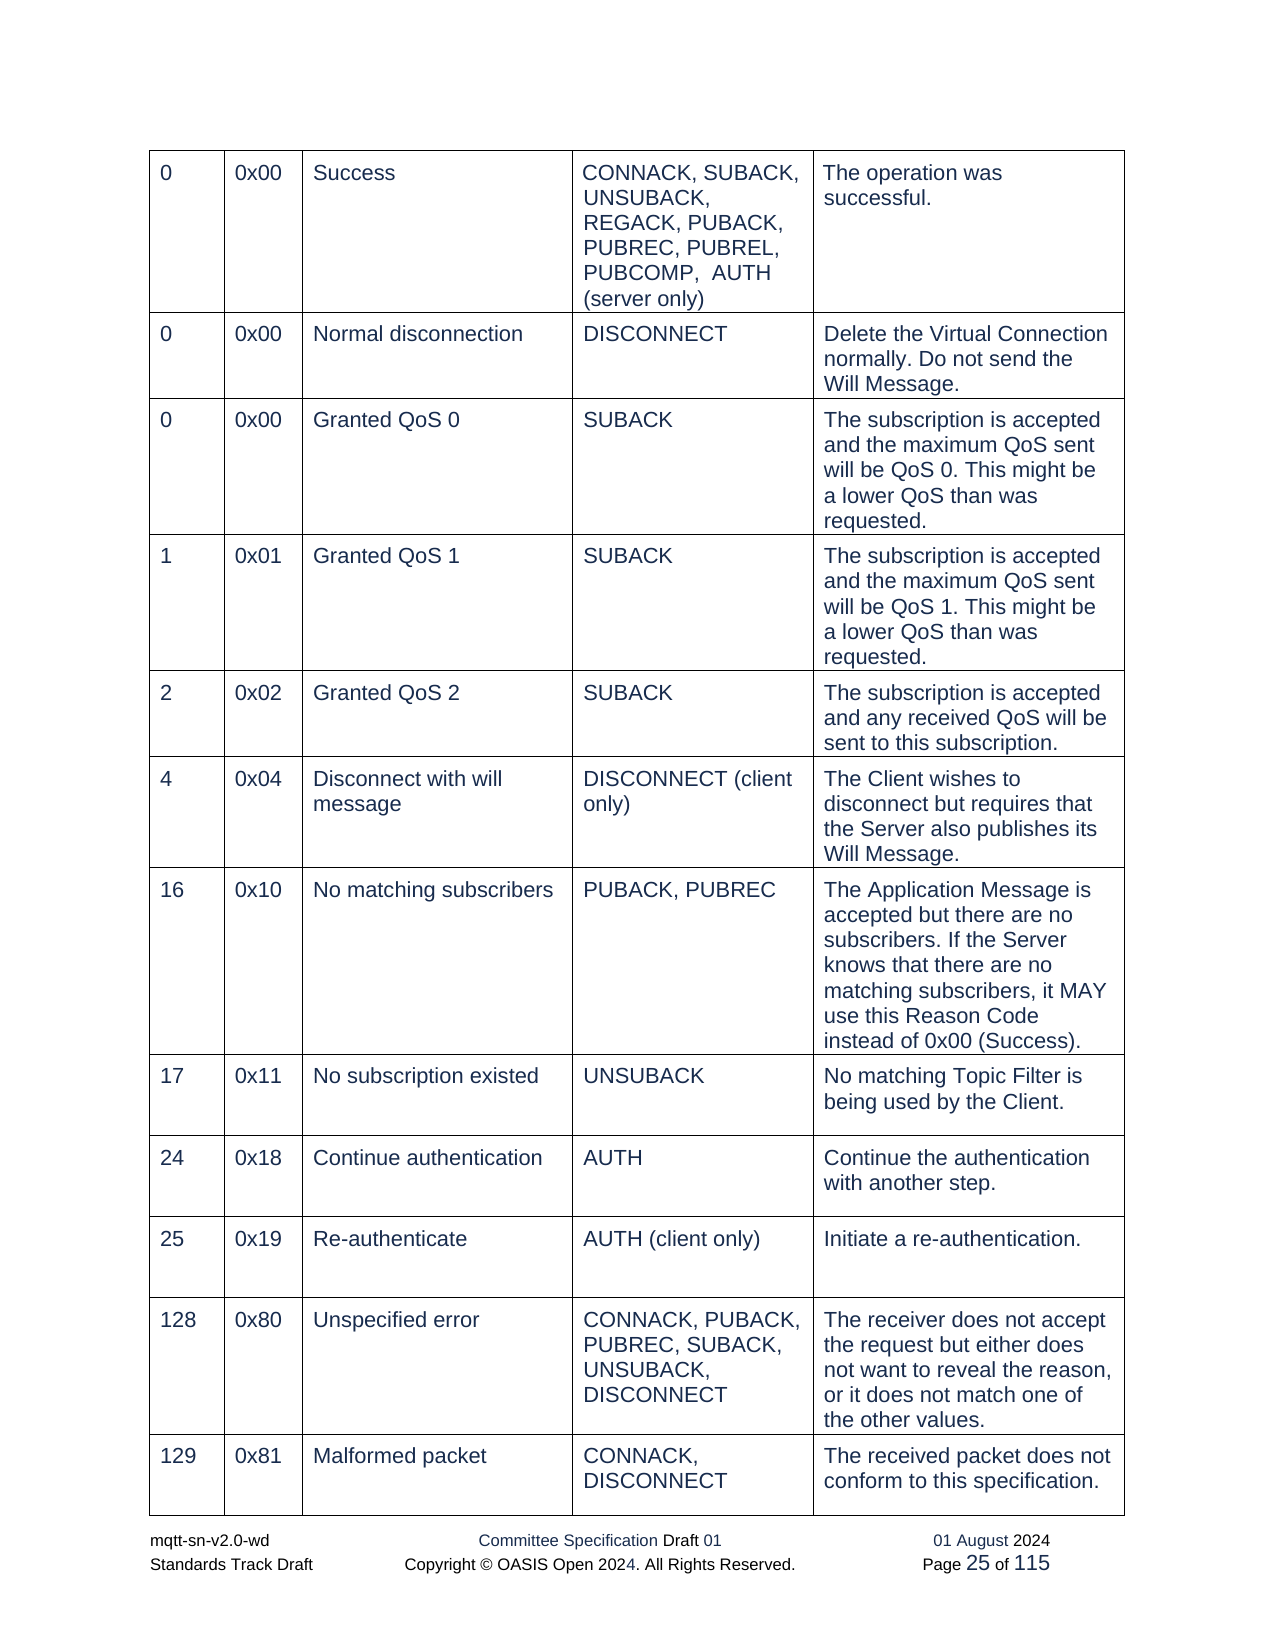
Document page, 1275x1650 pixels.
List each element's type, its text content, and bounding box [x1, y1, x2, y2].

table_cell The operation was successful. [814, 151, 1124, 312]
table_cell Granted QoS 1 [303, 535, 572, 670]
table_cell CONNACK, PUBACK, PUBREC, SUBACK, UNSUBACK, DISCONNECT [573, 1298, 813, 1433]
table_cell 0x10 [225, 868, 302, 1054]
table_cell Normal disconnection [303, 313, 572, 397]
table_cell 0 [150, 151, 224, 312]
table_cell The subscription is accepted and any received QoS will be sent to this subscription. [814, 671, 1124, 756]
table_cell Success [303, 151, 572, 312]
table_cell 0x01 [225, 535, 302, 670]
table_cell 0x02 [225, 671, 302, 756]
table_cell 0x19 [225, 1217, 302, 1297]
table_cell Unspecified error [303, 1298, 572, 1433]
table_cell 0x80 [225, 1298, 302, 1433]
table_cell 16 [150, 868, 224, 1054]
table_cell AUTH (client only) [573, 1217, 813, 1297]
table_cell 4 [150, 757, 224, 867]
table_cell SUBACK [573, 535, 813, 670]
table_cell The subscription is accepted and the maximum QoS sent will be QoS 0. This might be a lower QoS than was requested. [814, 399, 1124, 534]
table_cell Delete the Virtual Connection normally. Do not send the Will Message. [814, 313, 1124, 397]
table_cell Granted QoS 0 [303, 399, 572, 534]
table_cell CONNACK, DISCONNECT [573, 1435, 813, 1514]
table_cell UNSUBACK [573, 1055, 813, 1135]
table_cell No subscription existed [303, 1055, 572, 1135]
table_cell The received packet does not conform to this specification. [814, 1435, 1124, 1514]
table_cell Granted QoS 2 [303, 671, 572, 756]
table_cell The Client wishes to disconnect but requires that the Server also publishes its Will Message. [814, 757, 1124, 867]
table_cell 0x04 [225, 757, 302, 867]
table_cell Disconnect with will message [303, 757, 572, 867]
table_cell 0x00 [225, 399, 302, 534]
table_cell Continue authentication [303, 1136, 572, 1216]
table_cell 0 [150, 399, 224, 534]
table_cell 0x81 [225, 1435, 302, 1514]
table_cell CONNACK, SUBACK, UNSUBACK, REGACK, PUBACK, PUBREC, PUBREL, PUBCOMP, AUTH (server only) [573, 151, 813, 312]
table_cell Re-authenticate [303, 1217, 572, 1297]
table_cell 0x00 [225, 151, 302, 312]
table_cell Malformed packet [303, 1435, 572, 1514]
table_cell 0x00 [225, 313, 302, 397]
table_cell DISCONNECT (client only) [573, 757, 813, 867]
table_cell 1 [150, 535, 224, 670]
table_cell 0x18 [225, 1136, 302, 1216]
table_cell 129 [150, 1435, 224, 1514]
table_cell Initiate a re-authentication. [814, 1217, 1124, 1297]
table_cell 24 [150, 1136, 224, 1216]
table_cell The Application Message is accepted but there are no subscribers. If the Server knows that there are no matching subscribers, it MAY use this Reason Code instead of 0x00 (Success). [814, 868, 1124, 1054]
table_cell SUBACK [573, 671, 813, 756]
table_cell The subscription is accepted and the maximum QoS sent will be QoS 1. This might be a lower QoS than was requested. [814, 535, 1124, 670]
table_cell 128 [150, 1298, 224, 1433]
table_cell AUTH [573, 1136, 813, 1216]
table_cell PUBACK, PUBREC [573, 868, 813, 1054]
table_cell 2 [150, 671, 224, 756]
table_cell Continue the authentication with another step. [814, 1136, 1124, 1216]
table_cell No matching subscribers [303, 868, 572, 1054]
table_cell No matching Topic Filter is being used by the Client. [814, 1055, 1124, 1135]
table_cell The receiver does not accept the request but either does not want to reveal the reason, or it does not match one of the other values. [814, 1298, 1124, 1433]
table_cell 25 [150, 1217, 224, 1297]
table_cell 0 [150, 313, 224, 397]
table_cell DISCONNECT [573, 313, 813, 397]
table_cell SUBACK [573, 399, 813, 534]
table_cell 17 [150, 1055, 224, 1135]
table_cell 0x11 [225, 1055, 302, 1135]
